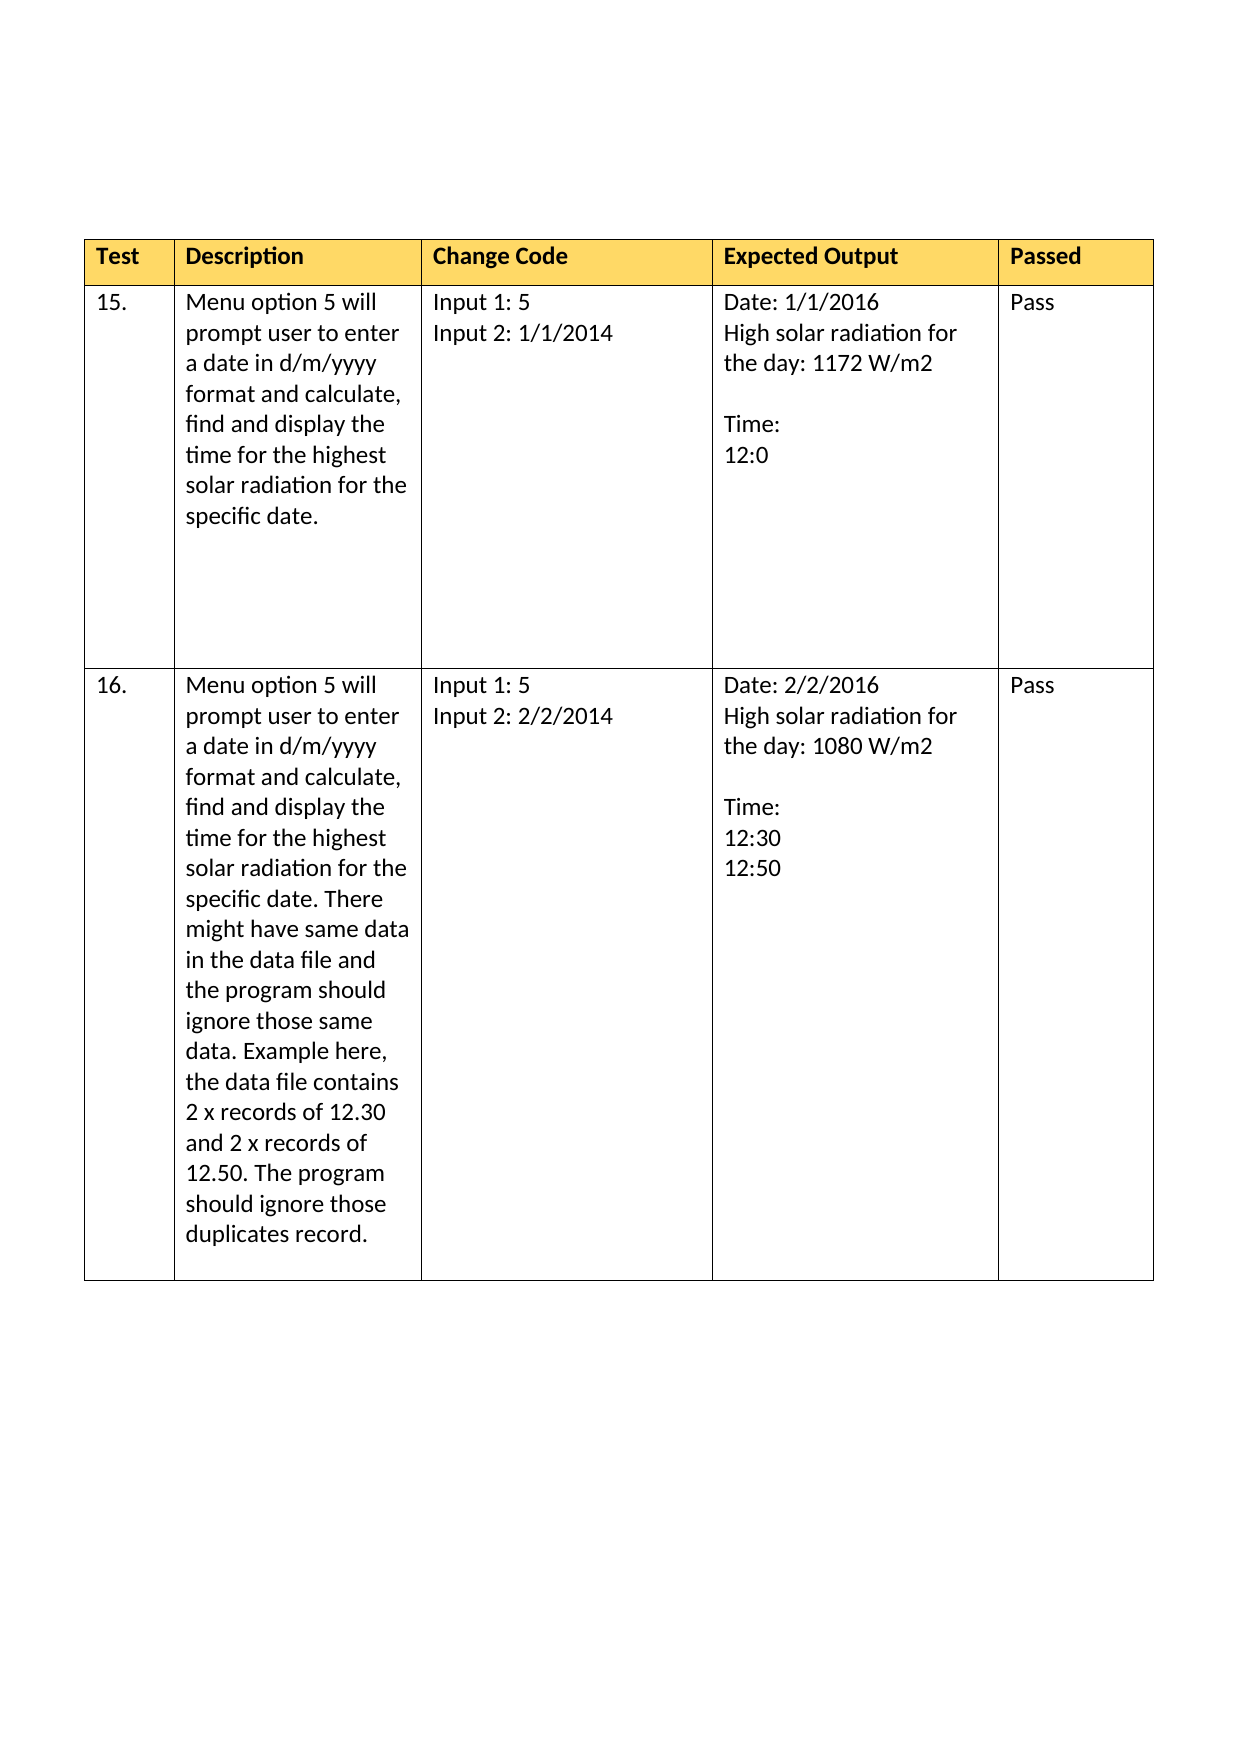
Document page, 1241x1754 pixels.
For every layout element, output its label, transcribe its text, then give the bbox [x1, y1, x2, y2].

table_cell Pass [999, 286, 1153, 668]
table_cell Menu option 5 will prompt user to enter a date in d/m/yyyy format and calculate, find and display the time for the highest solar radiation for the specific date. [175, 286, 421, 668]
table_cell 16. [85, 669, 174, 1280]
table_cell Input 1: 5 Input 2: 1/1/2014 [422, 286, 712, 668]
table_header Description [175, 240, 421, 285]
table_cell Pass [999, 669, 1153, 1280]
table_cell Date: 1/1/2016 High solar radiation for the day: 1172 W/m2 Time: 12:0 [713, 286, 998, 668]
table_cell 15. [85, 286, 174, 668]
table_header Change Code [422, 240, 712, 285]
table_header Passed [999, 240, 1153, 285]
table_cell Date: 2/2/2016 High solar radiation for the day: 1080 W/m2 Time: 12:30 12:50 [713, 669, 998, 1280]
table_header Test [85, 240, 174, 285]
table_cell Input 1: 5 Input 2: 2/2/2014 [422, 669, 712, 1280]
table_header Expected Output [713, 240, 998, 285]
table_cell Menu option 5 will prompt user to enter a date in d/m/yyyy format and calculate, find and display the time for the highest solar radiation for the specific date. There might have same data in the data file and the program should ignore those same data. Example here, the data file contains 2 x records of 12.30 and 2 x records of 12.50. The program should ignore those duplicates record. [175, 669, 421, 1280]
